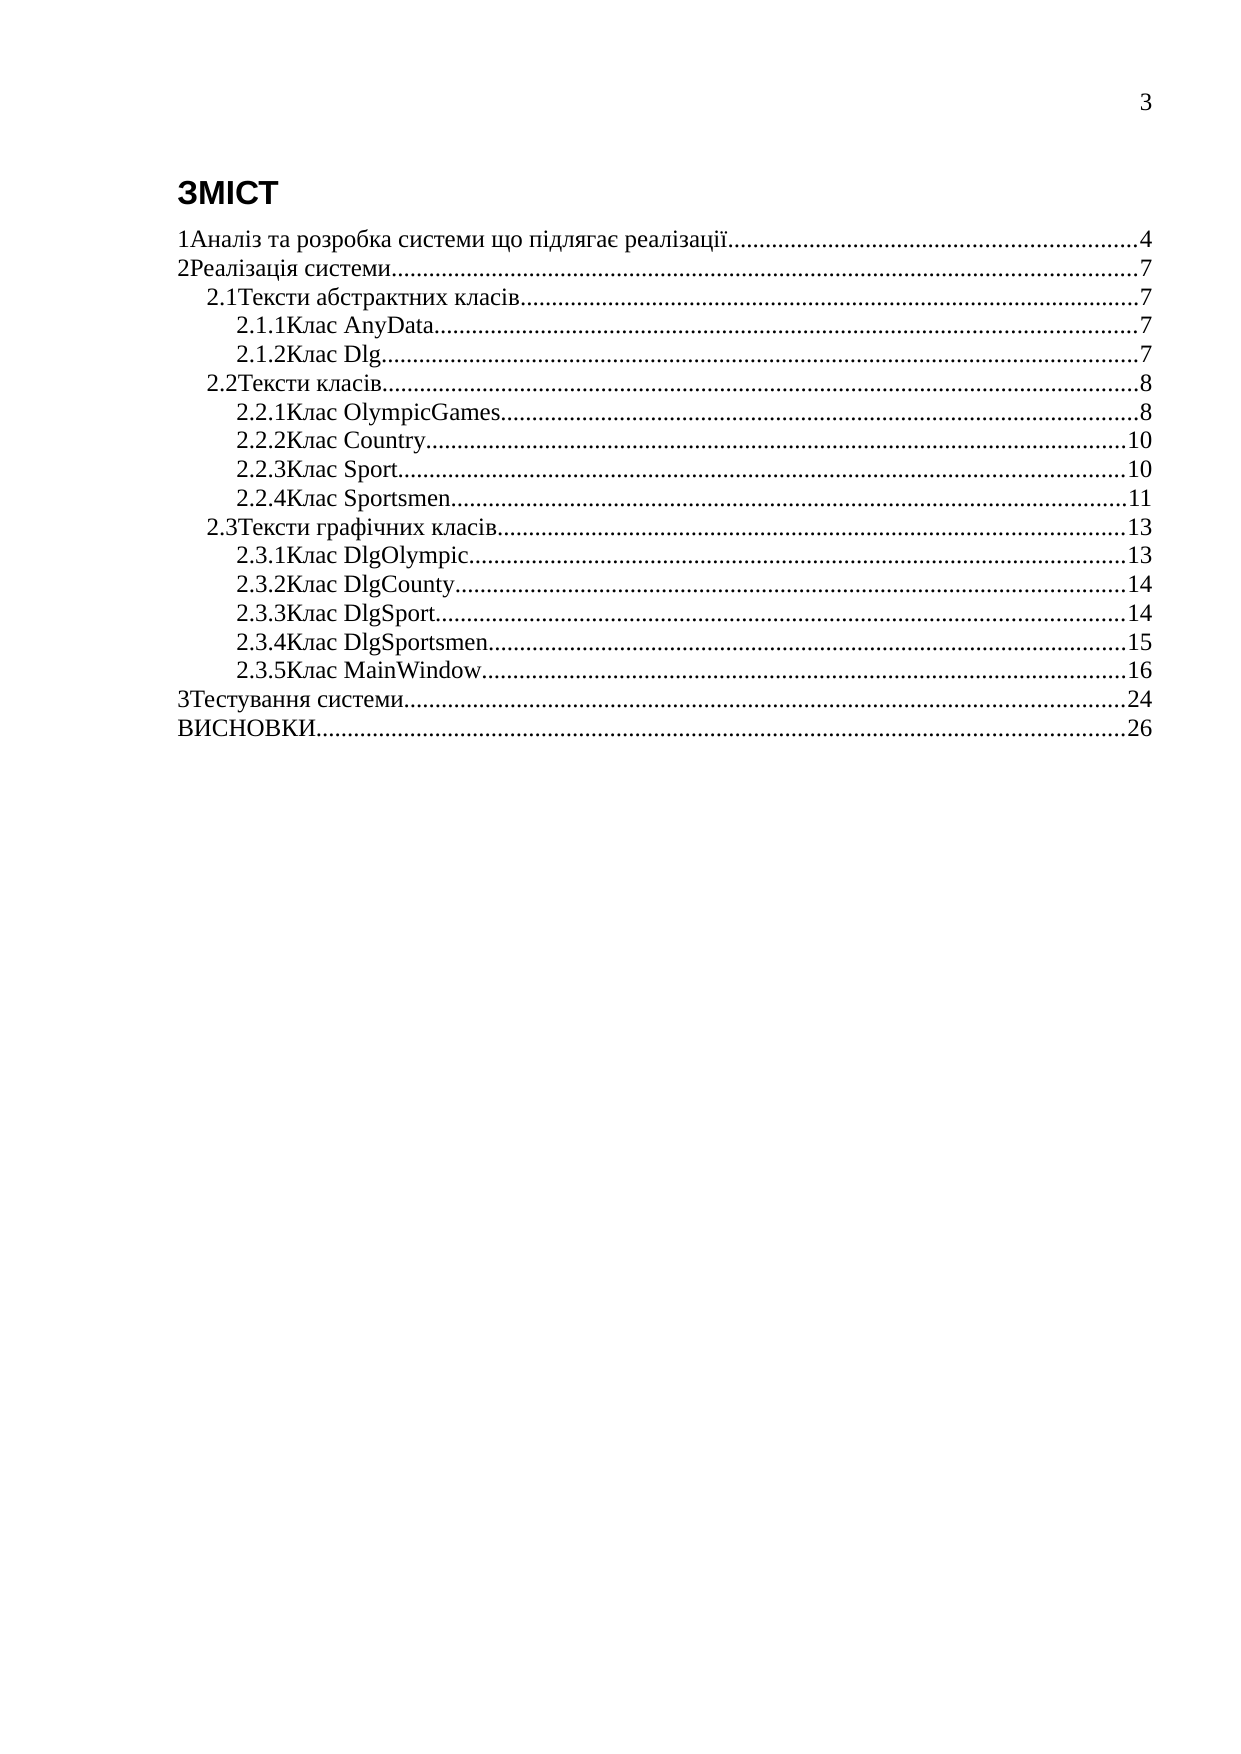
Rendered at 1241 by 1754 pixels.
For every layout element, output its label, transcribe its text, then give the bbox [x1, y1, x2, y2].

text ВИСНОВКИ 26 [177, 713, 1152, 742]
text 2.1.1Клас AnyData 7 [236, 311, 1152, 339]
text 1Аналіз та розробка системи що підлягає реалізації 4 [177, 224, 1152, 253]
text 2.1Тексти абстрактних класів 7 [206, 282, 1152, 311]
text 2.2.1Клас OlympicGames 8 [236, 397, 1152, 426]
text 2.2Тексти класів 8 [206, 368, 1152, 397]
text 2Реалізація системи 7 [177, 253, 1152, 282]
subtitle ЗМІСТ [177, 173, 1152, 212]
text 2.1.2Клас Dlg 7 [236, 339, 1152, 368]
text 2.2.2Клас Country 10 [236, 426, 1152, 454]
text 2.3Тексти графічних класів 13 [206, 512, 1152, 541]
text 2.3.3Клас DlgSport 14 [236, 598, 1152, 627]
text 3Тестування системи 24 [177, 684, 1152, 713]
text 2.3.5Клас MainWindow 16 [236, 656, 1152, 684]
text 2.2.4Клас Sportsmen 11 [236, 483, 1152, 512]
text 2.2.3Клас Sport 10 [236, 454, 1152, 483]
text 2.3.2Клас DlgCounty 14 [236, 569, 1152, 598]
text 2.3.1Клас DlgOlympic 13 [236, 541, 1152, 569]
text 2.3.4Клас DlgSportsmen 15 [236, 627, 1152, 656]
